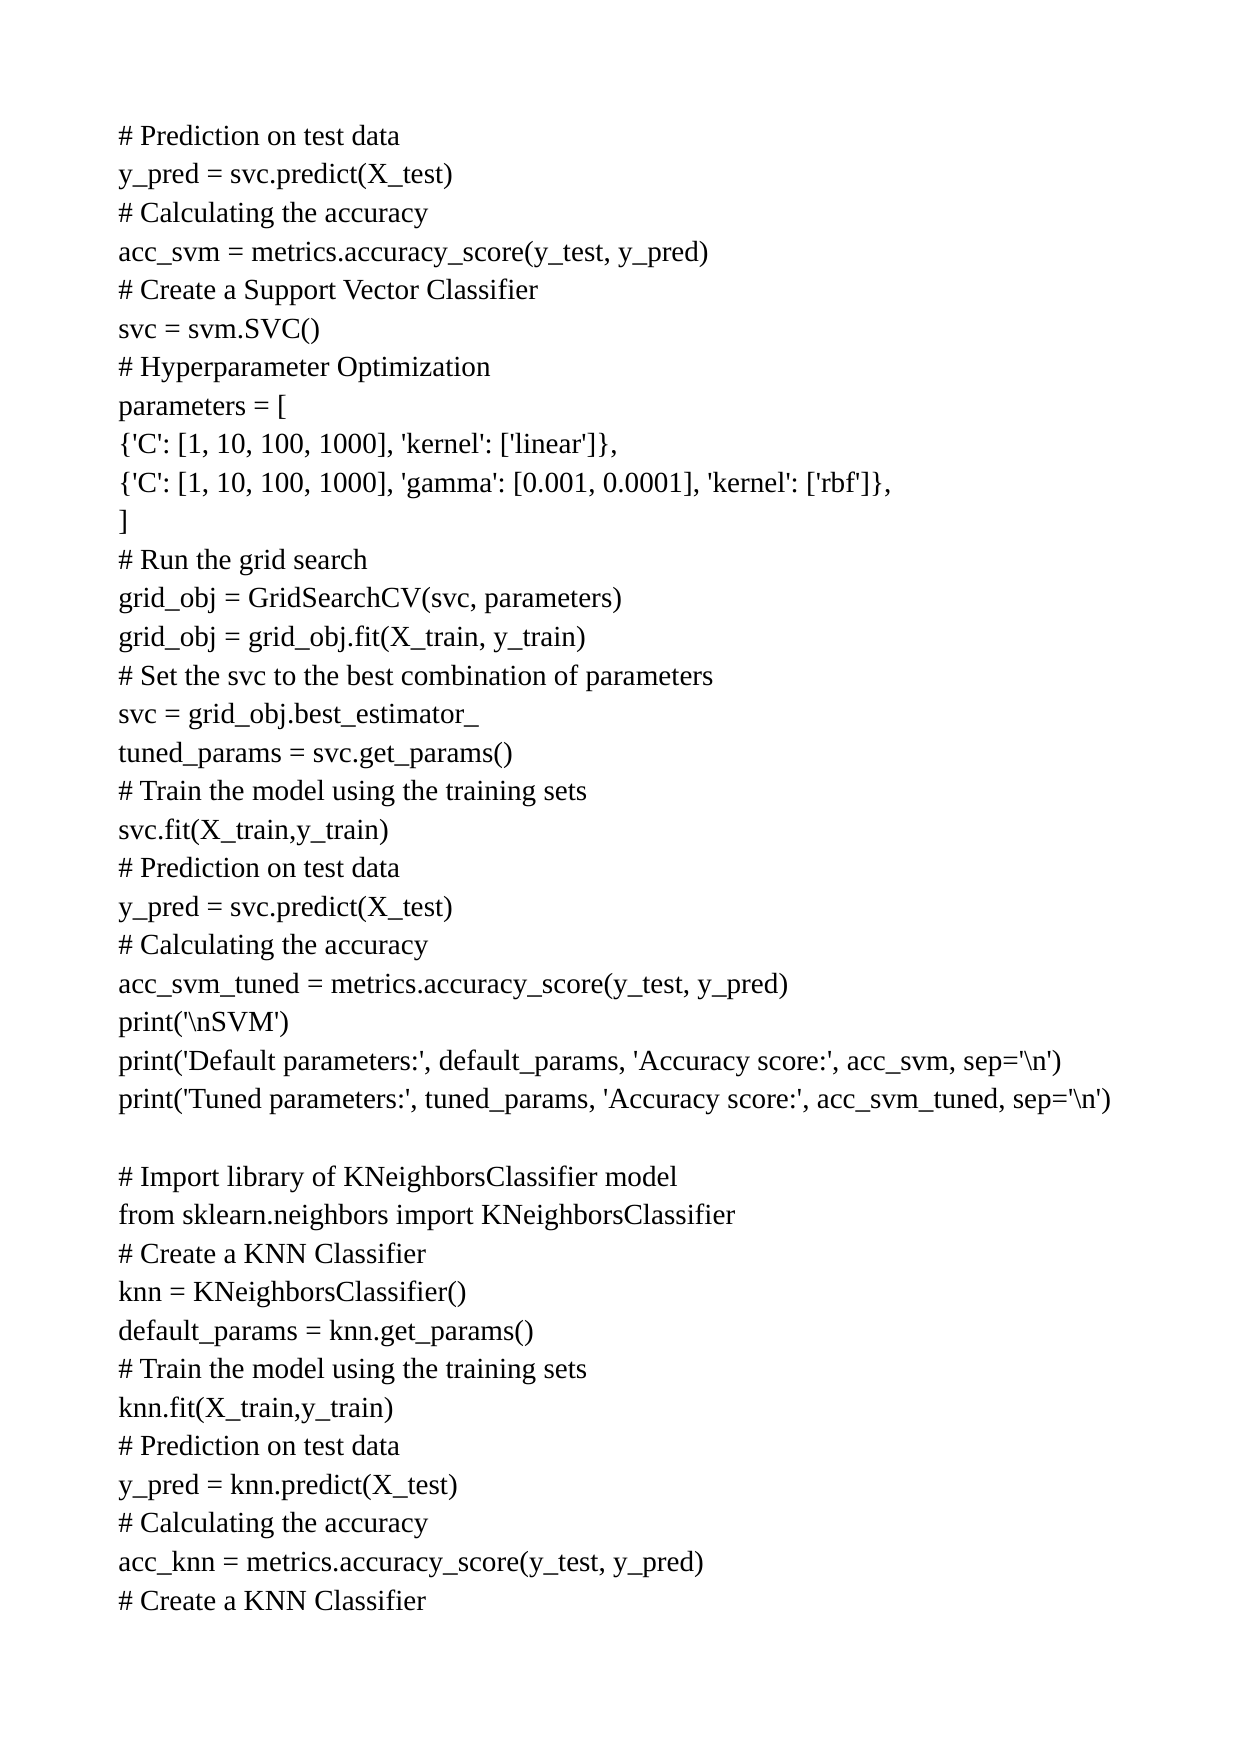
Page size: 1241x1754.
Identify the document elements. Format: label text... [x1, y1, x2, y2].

text acc_knn = metrics.accuracy_score(y_test, y_pred) [118, 1544, 1122, 1578]
text svc.fit(X_train,y_train) [118, 812, 1122, 845]
text # Prediction on test data [118, 850, 1122, 884]
text print('Tuned parameters:', tuned_params, 'Accuracy score:', acc_svm_tuned, sep='\n') [118, 1082, 1122, 1115]
text knn.fit(X_train,y_train) [118, 1390, 1122, 1423]
text tuned_params = svc.get_params() [118, 735, 1122, 768]
text parameters = [ [118, 388, 1122, 421]
text # Create a KNN Classifier [118, 1583, 1122, 1616]
text # Prediction on test data [118, 118, 1122, 152]
text grid_obj = GridSearchCV(svc, parameters) [118, 581, 1122, 614]
text print('\nSVM') [118, 1004, 1122, 1038]
text {'C': [1, 10, 100, 1000], 'gamma': [0.001, 0.0001], 'kernel': ['rbf']}, [118, 465, 1122, 498]
text # Create a Support Vector Classifier [118, 272, 1122, 306]
text # Calculating the accuracy [118, 927, 1122, 961]
text acc_svm = metrics.accuracy_score(y_test, y_pred) [118, 234, 1122, 267]
text y_pred = svc.predict(X_test) [118, 889, 1122, 922]
text y_pred = knn.predict(X_test) [118, 1467, 1122, 1501]
text # Prediction on test data [118, 1428, 1122, 1462]
text svc = grid_obj.best_estimator_ [118, 696, 1122, 730]
text ] [118, 503, 1122, 537]
text svc = svm.SVC() [118, 311, 1122, 344]
text default_params = knn.get_params() [118, 1313, 1122, 1346]
text grid_obj = grid_obj.fit(X_train, y_train) [118, 619, 1122, 653]
text from sklearn.neighbors import KNeighborsClassifier [118, 1197, 1122, 1231]
text # Import library of KNeighborsClassifier model [118, 1159, 1122, 1192]
text # Calculating the accuracy [118, 195, 1122, 229]
text # Run the grid search [118, 542, 1122, 576]
text knn = KNeighborsClassifier() [118, 1274, 1122, 1308]
text # Calculating the accuracy [118, 1506, 1122, 1539]
text # Create a KNN Classifier [118, 1236, 1122, 1269]
text print('Default parameters:', default_params, 'Accuracy score:', acc_svm, sep='\n') [118, 1043, 1122, 1077]
text # Train the model using the training sets [118, 1351, 1122, 1385]
text # Train the model using the training sets [118, 773, 1122, 807]
text # Hyperparameter Optimization [118, 349, 1122, 383]
text acc_svm_tuned = metrics.accuracy_score(y_test, y_pred) [118, 966, 1122, 999]
text y_pred = svc.predict(X_test) [118, 157, 1122, 190]
text {'C': [1, 10, 100, 1000], 'kernel': ['linear']}, [118, 426, 1122, 460]
text # Set the svc to the best combination of parameters [118, 658, 1122, 691]
